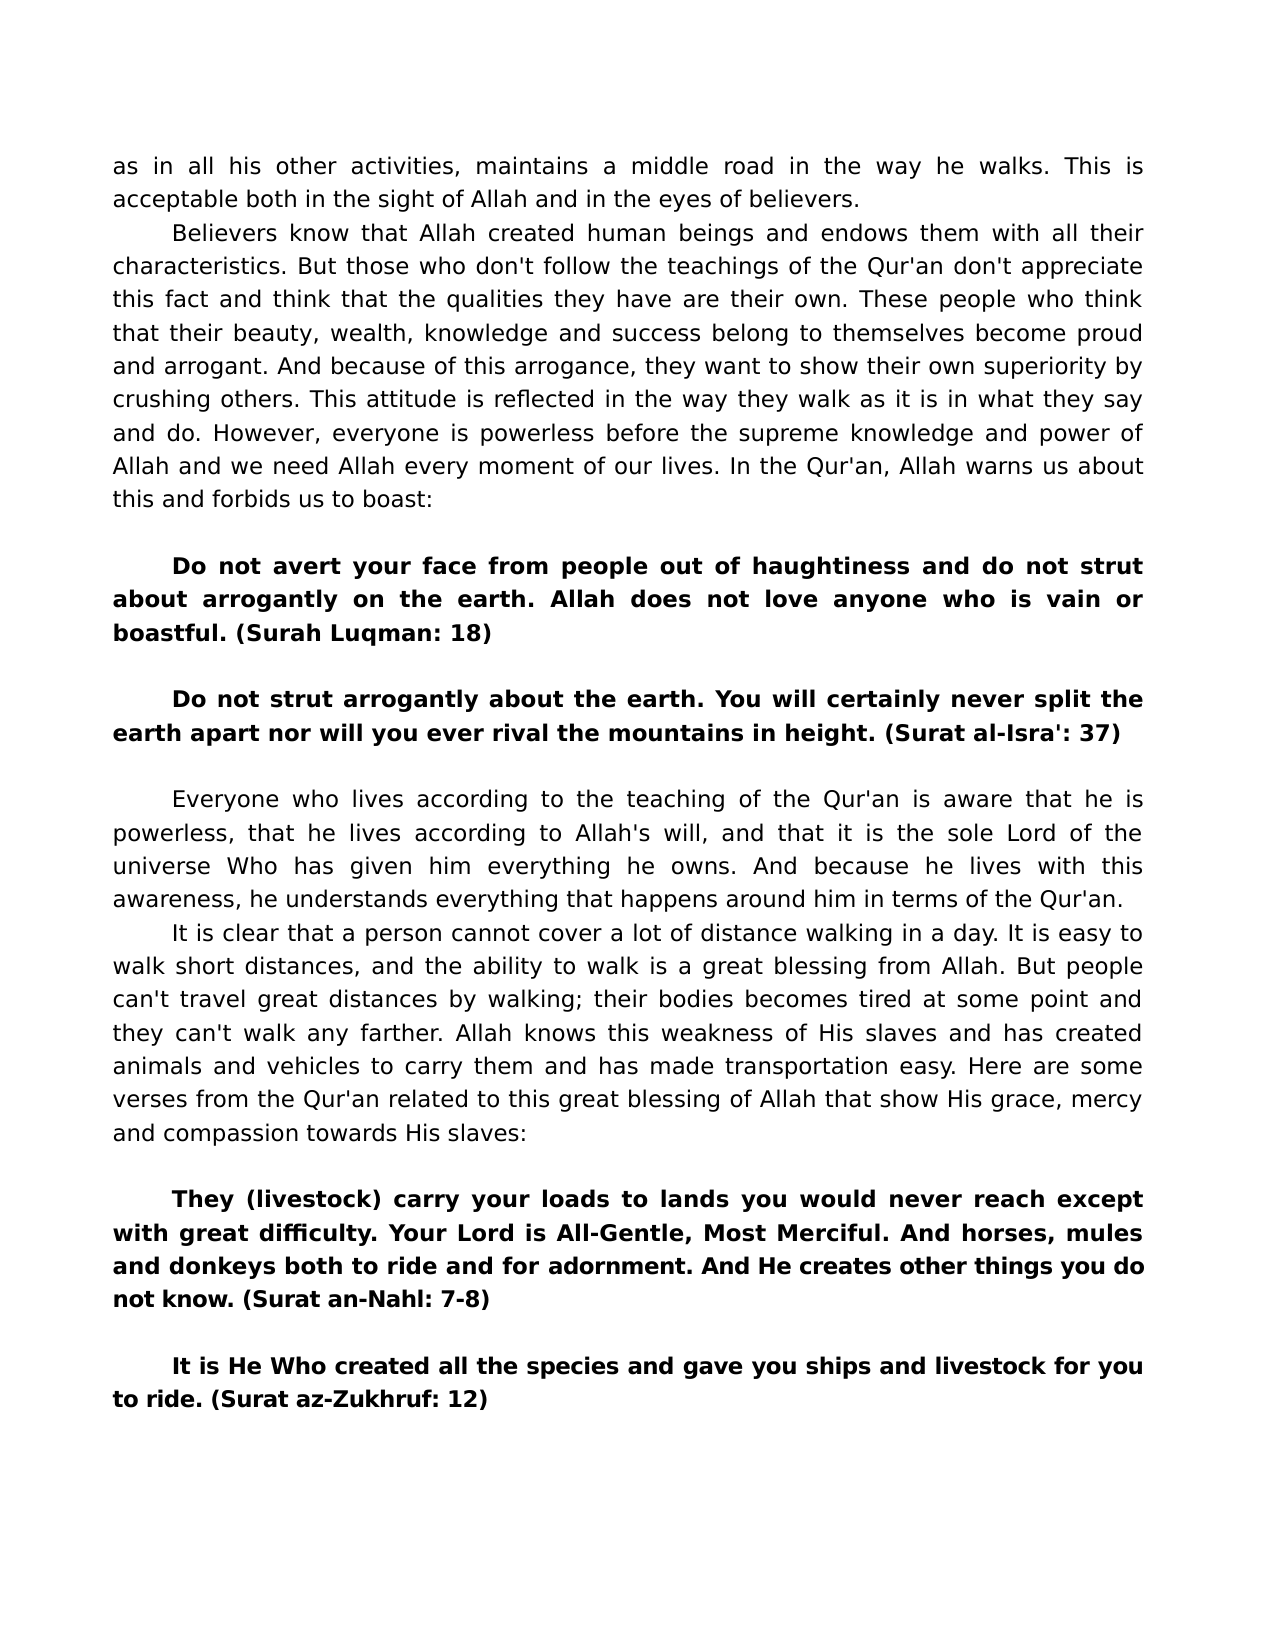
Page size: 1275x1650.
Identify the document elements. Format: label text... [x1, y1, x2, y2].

text It is clear that a person cannot cover a lot of distance walking in a day. It is easy to walk short distances, and the ability to walk is a great blessing from Allah. But people can't travel great distances by walking; their bodies becomes tired at some point and they can't walk any farther. Allah knows this weakness of His slaves and has created animals and vehicles to carry them and has made transportation easy. Here are some verses from the Qur'an related to this great blessing of Allah that show His grace, mercy and compassion towards His slaves: [112, 914, 1145, 1148]
text as in all his other activities, maintains a middle road in the way he walks. This is acceptable both in the sight of Allah and in the eyes of believers. [112, 148, 1145, 214]
text Believers know that Allah created human beings and endows them with all their characteristics. But those who don't follow the teachings of the Qur'an don't appreciate this fact and think that the qualities they have are their own. These people who think that their beauty, wealth, knowledge and success belong to themselves become proud and arrogant. And because of this arrogance, they want to show their own superiority by crushing others. This attitude is reflected in the way they walk as it is in what they say and do. However, everyone is powerless before the supreme knowledge and power of Allah and we need Allah every moment of our lives. In the Qur'an, Allah warns us about this and forbids us to boast: [112, 214, 1145, 514]
text Do not avert your face from people out of haughtiness and do not strut about arrogantly on the earth. Allah does not love anyone who is vain or boastful. (Surah Luqman: 18) [112, 548, 1145, 648]
text Everyone who lives according to the teaching of the Qur'an is aware that he is powerless, that he lives according to Allah's will, and that it is the sole Lord of the universe Who has given him everything he owns. And because he lives with this awareness, he understands everything that happens around him in terms of the Qur'an. [112, 781, 1145, 914]
text Do not strut arrogantly about the earth. You will certainly never split the earth apart nor will you ever rival the mountains in height. (Surat al-Isra': 37) [112, 681, 1145, 748]
text It is He Who created all the species and gave you ships and livestock for you to ride. (Surat az-Zukhruf: 12) [112, 1348, 1145, 1414]
text They (livestock) carry your loads to lands you would never reach except with great difficulty. Your Lord is All-Gentle, Most Merciful. And horses, mules and donkeys both to ride and for adornment. And He creates other things you do not know. (Surat an-Nahl: 7-8) [112, 1181, 1145, 1314]
